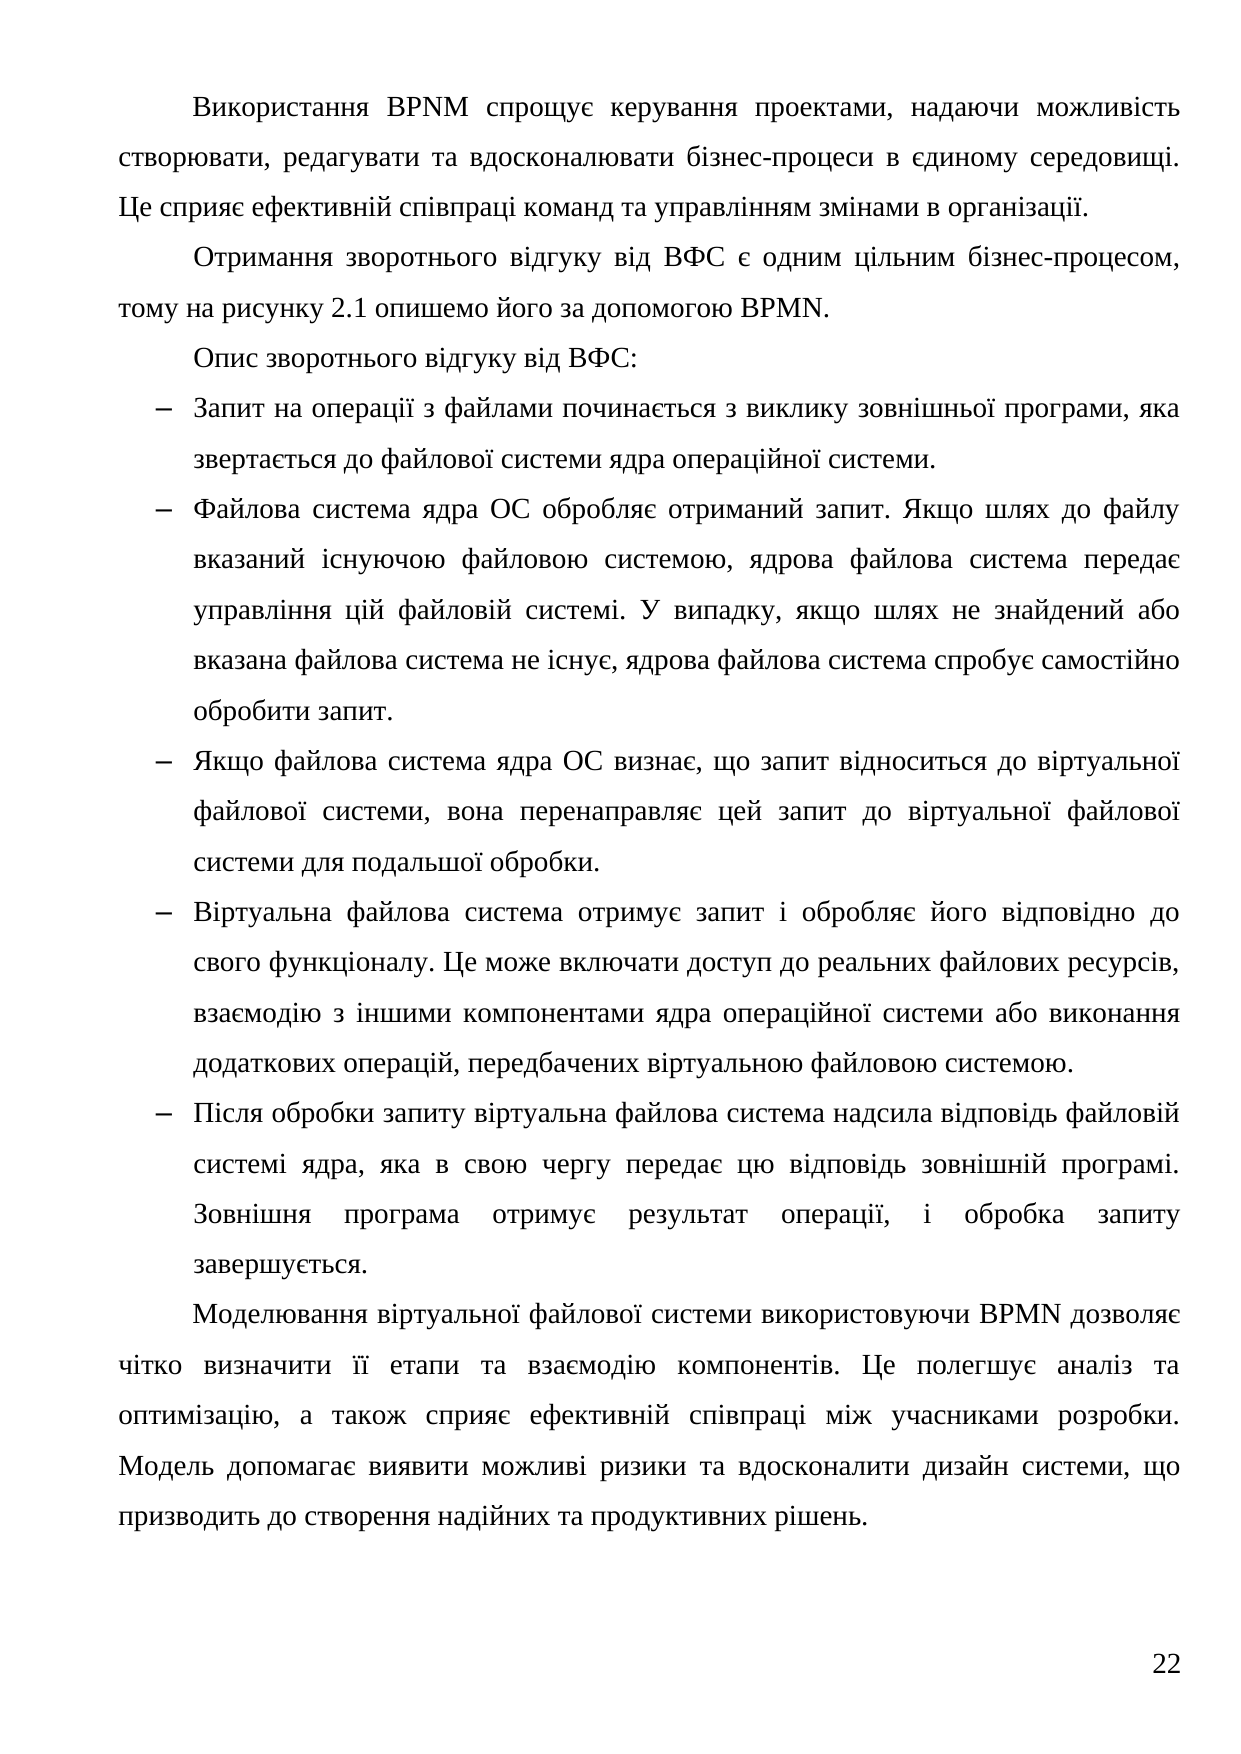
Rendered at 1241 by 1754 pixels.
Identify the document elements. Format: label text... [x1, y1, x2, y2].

list Файлова система ядра ОС обробляє отриманий запит. Якщо шлях до файлу вказаний існуючою файловою системою, ядрова файлова система передає управління цій файловій системі. У випадку, якщо шлях не знайдений або вказана файлова система не існує, ядрова файлова система спробує самостійно обробити запит. [156, 491, 1181, 726]
text Опис зворотнього відгуку від ВФС: [118, 340, 1181, 374]
text Отримання зворотнього відгуку від ВФС є одним цільним бізнес-процесом, тому на рисунку 2.1 опишемо його за допомогою BPMN. [118, 239, 1181, 323]
list Якщо файлова система ядра ОС визнає, що запит відноситься до віртуальної файлової системи, вона перенаправляє цей запит до віртуальної файлової системи для подальшої обробки. [156, 743, 1181, 877]
text Використання BPNM спрощує керування проектами, надаючи можливість створювати, редагувати та вдосконалювати бізнес-процеси в єдиному середовищі. Це сприяє ефективній співпраці команд та управлінням змінами в організації. [118, 89, 1181, 223]
text Моделювання віртуальної файлової системи використовуючи BPMN дозволяє чітко визначити її етапи та взаємодію компонентів. Це полегшує аналіз та оптимізацію, а також сприяє ефективній співпраці між учасниками розробки. Модель допомагає виявити можливі ризики та вдосконалити дизайн системи, що призводить до створення надійних та продуктивних рішень. [118, 1297, 1181, 1531]
list Віртуальна файлова система отримує запит і обробляє його відповідно до свого функціоналу. Це може включати доступ до реальних файлових ресурсів, взаємодію з іншими компонентами ядра операційної системи або виконання додаткових операцій, передбачених віртуальною файловою системою. [156, 894, 1181, 1078]
list Після обробки запиту віртуальна файлова система надсила відповідь файловій системі ядра, яка в свою чергу передає цю відповідь зовнішній програмі. Зовнішня програма отримує результат операції, і обробка запиту завершується. [156, 1095, 1181, 1280]
list Запит на операції з файлами починається з виклику зовнішньої програми, яка звертається до файлової системи ядра операційної системи. [156, 391, 1181, 474]
